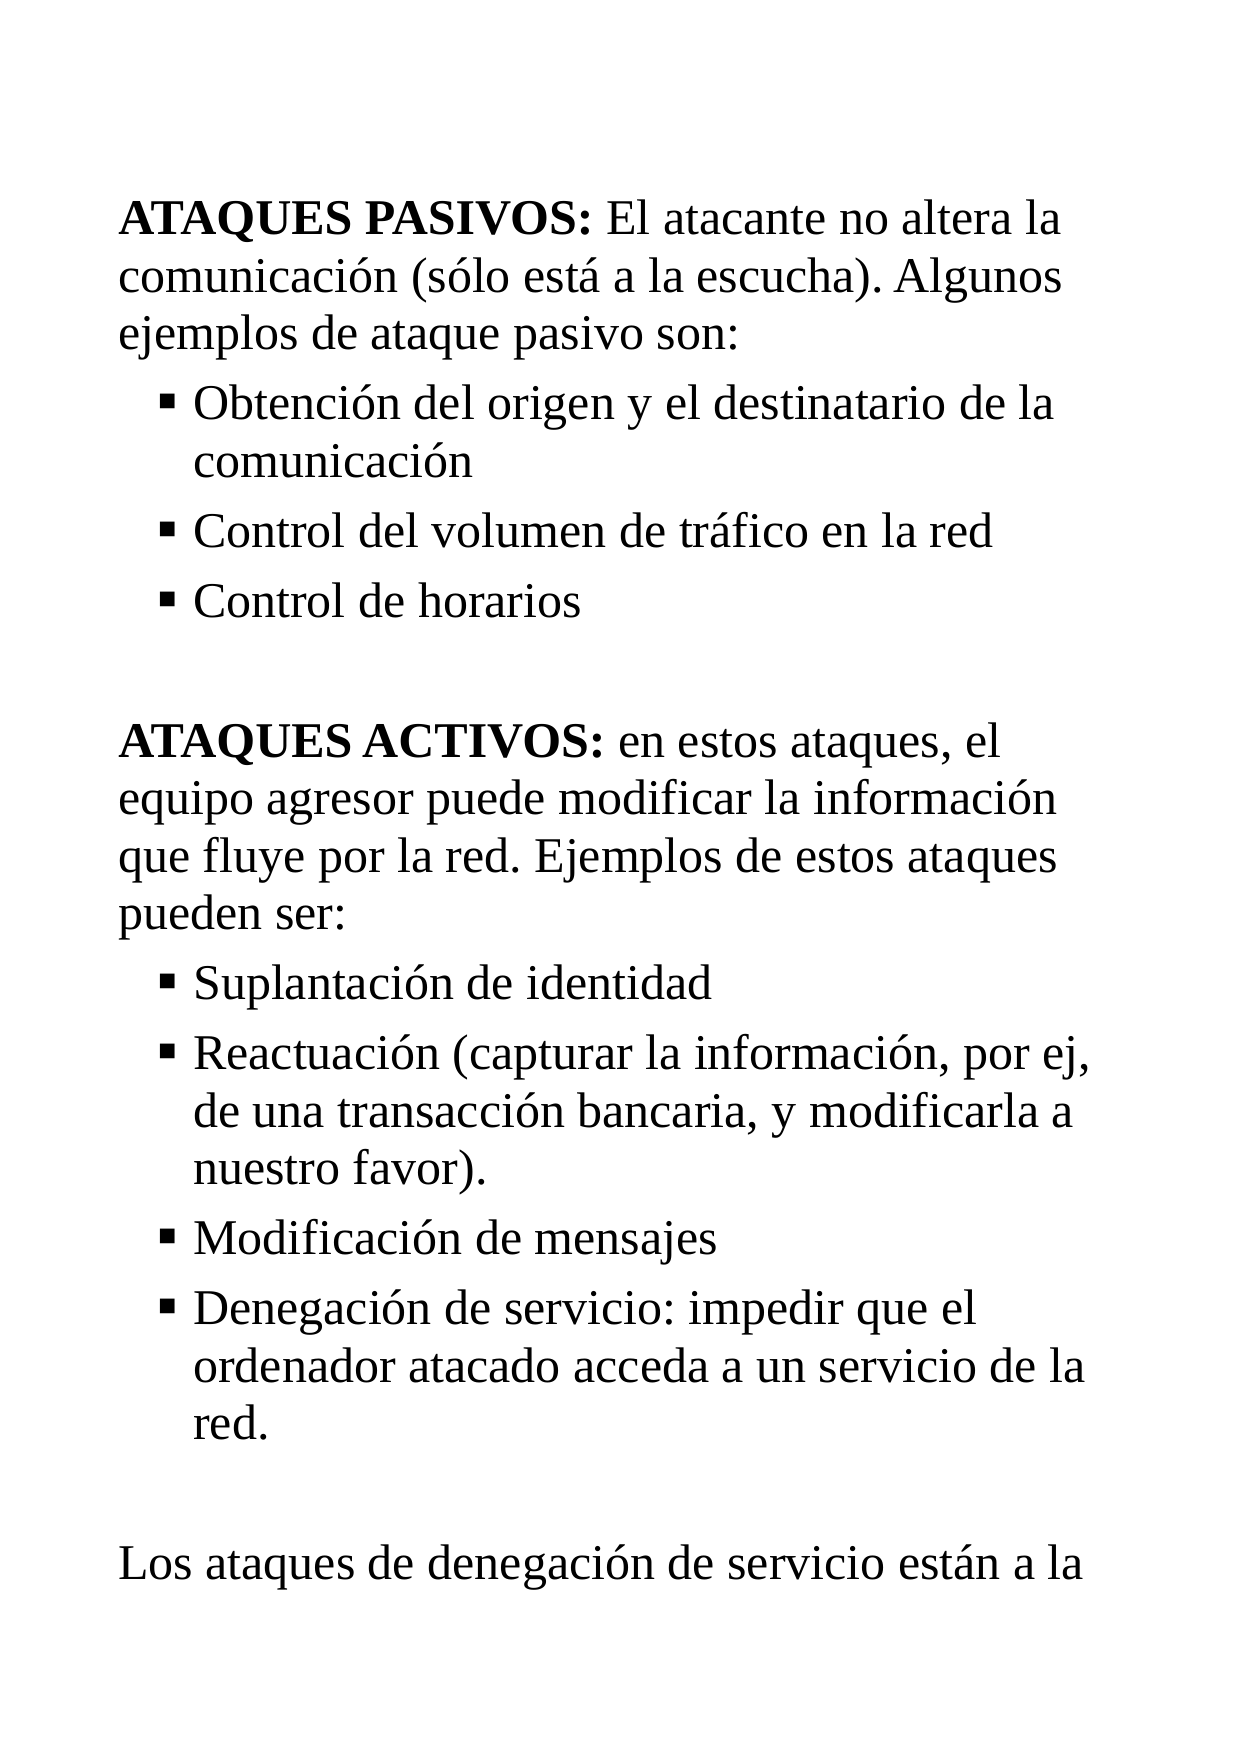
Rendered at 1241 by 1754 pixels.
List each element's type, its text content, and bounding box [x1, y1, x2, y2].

list Control de horarios [156, 571, 1122, 628]
list Denegación de servicio: impedir que el ordenador atacado acceda a un servicio de la red. [156, 1278, 1122, 1451]
list Suplantación de identidad [156, 953, 1122, 1011]
text Los ataques de denegación de servicio están a la [118, 1533, 1122, 1591]
list Modificación de mensajes [156, 1208, 1122, 1266]
list Reactuación (capturar la información, por ej, de una transacción bancaria, y modificarla a nuestro favor). [156, 1023, 1122, 1196]
text ATAQUES PASIVOS: El atacante no altera la comunicación (sólo está a la escucha). Algunos ejemplos de ataque pasivo son: [118, 188, 1122, 361]
text ATAQUES ACTIVOS: en estos ataques, el equipo agresor puede modificar la información que fluye por la red. Ejemplos de estos ataques pueden ser: [118, 711, 1122, 941]
list Control del volumen de tráfico en la red [156, 501, 1122, 558]
list Obtención del origen y el destinatario de la comunicación [156, 373, 1122, 488]
